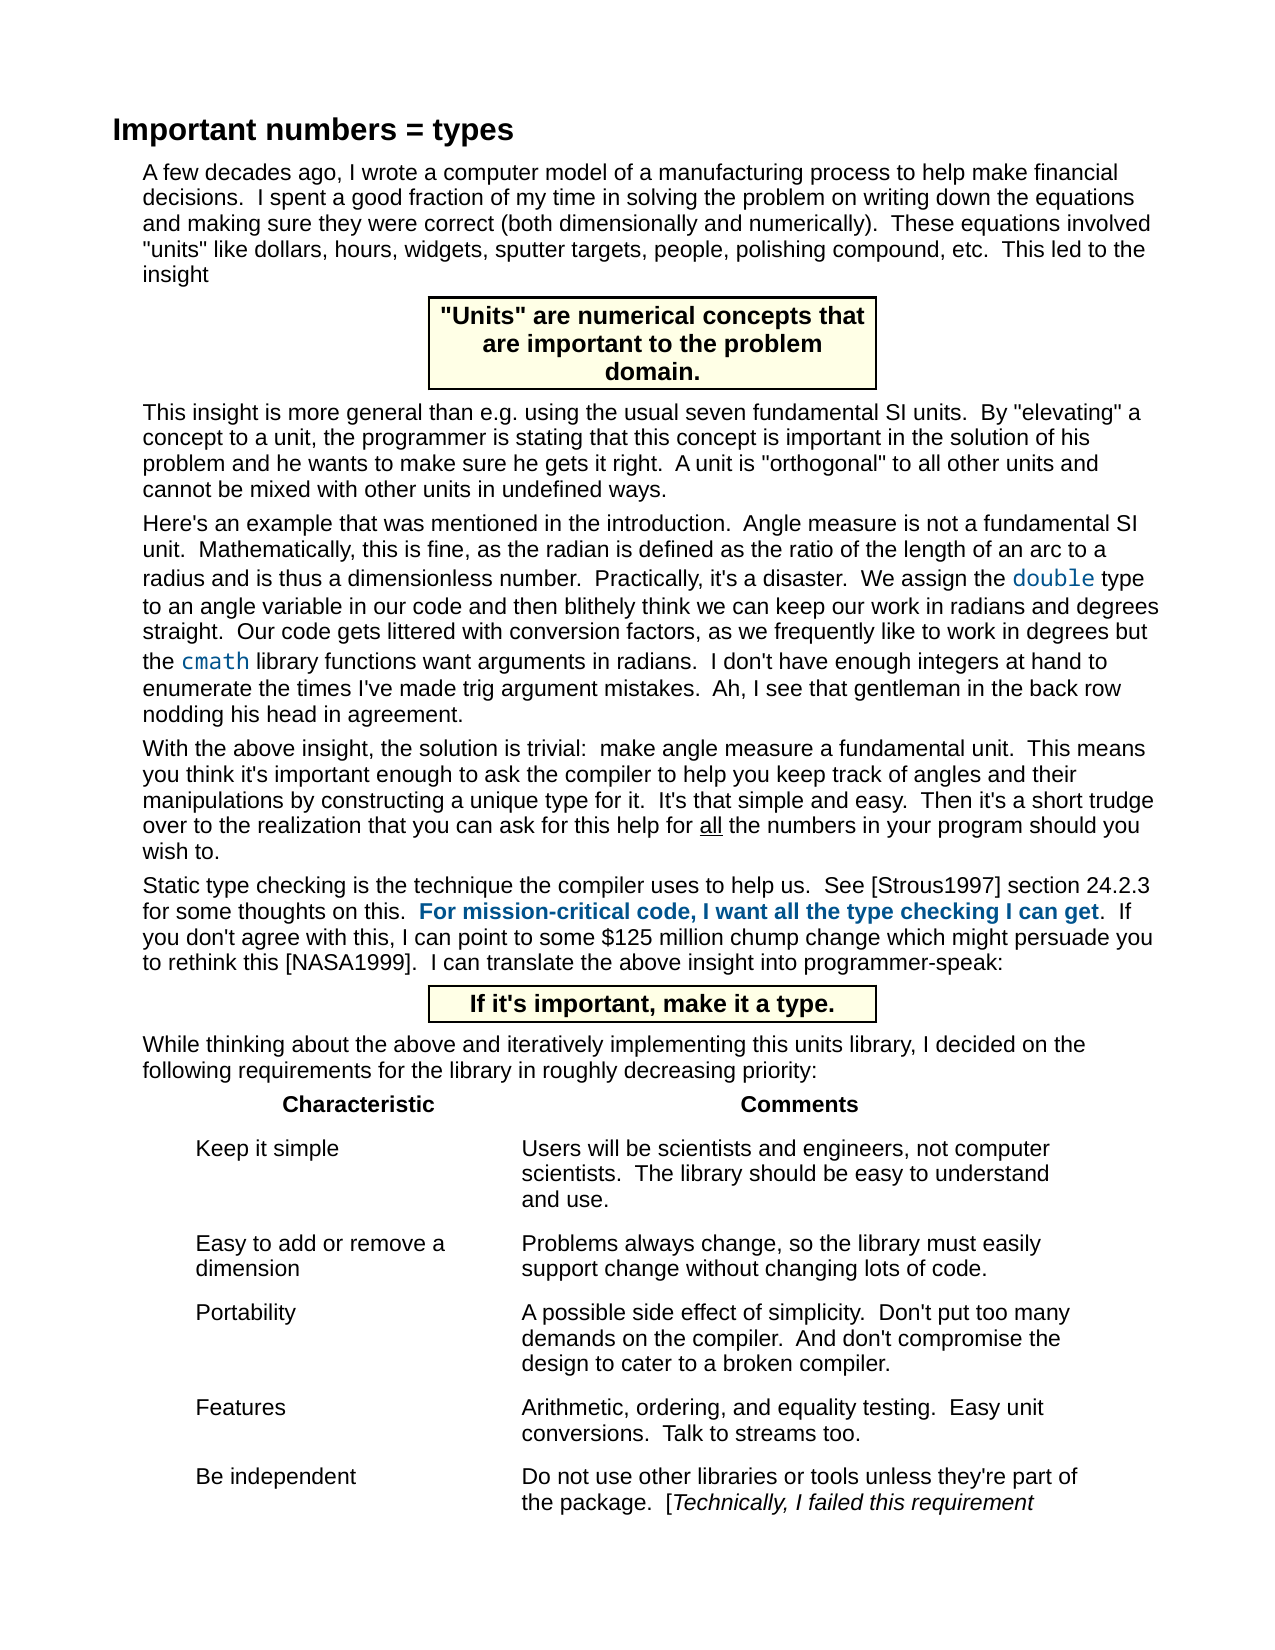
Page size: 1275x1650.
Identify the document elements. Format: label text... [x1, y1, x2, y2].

text This insight is more general than e.g. using the usual seven fundamental SI units. By "elevating" a concept to a unit, the programmer is stating that this concept is important in the solution of his problem and he wants to make sure he gets it right. A unit is "orthogonal" to all other units and cannot be mixed with other units in undefined ways. [142, 399, 1162, 502]
text Here's an example that was mentioned in the introduction. Angle measure is not a fundamental SI unit. Mathematically, this is fine, as the radian is defined as the ratio of the length of an arc to a radius and is thus a dimensionless number. Practically, it's a disaster. We assign the double type to an angle variable in our code and then blithely think we can keep our work in radians and degrees straight. Our code gets littered with conversion factors, as we frequently like to work in degrees but the cmath library functions want arguments in radians. I don't have enough integers at hand to enumerate the times I've made trig argument mistakes. Ah, I see that gentleman in the back row nodding his head in agreement. [142, 511, 1162, 727]
table_cell Features [195, 1395, 521, 1464]
table_cell Be independent [195, 1464, 521, 1533]
table_cell Arithmetic, ordering, and equality testing. Easy unit conversions. Talk to streams too. [521, 1395, 1078, 1464]
table_cell Do not use other libraries or tools unless they're part of the package. [Technically, I failed this requirement [521, 1464, 1078, 1533]
table_cell Portability [195, 1300, 521, 1394]
text A few decades ago, I wrote a computer model of a manufacturing process to help make financial decisions. I spent a good fraction of my time in solving the problem on writing down the equations and making sure they were correct (both dimensionally and numerically). These equations involved "units" like dollars, hours, widgets, sputter targets, people, polishing compound, etc. This led to the insight [142, 159, 1162, 287]
table_header Comments [521, 1092, 1078, 1136]
text With the above insight, the solution is trivial: make angle measure a fundamental unit. This means you think it's important enough to ask the compiler to help you keep track of angles and their manipulations by constructing a unique type for it. It's that simple and easy. Then it's a short trudge over to the realization that you can ask for this help for all the numbers in your program should you wish to. [142, 736, 1162, 864]
table_cell Easy to add or remove a dimension [195, 1230, 521, 1300]
text While thinking about the above and iteratively implementing this units library, I decided on the following requirements for the library in roughly decreasing priority: [142, 1032, 1162, 1083]
table_cell A possible side effect of simplicity. Don't put too many demands on the compiler. And don't compromise the design to cater to a broken compiler. [521, 1300, 1078, 1394]
text If it's important, make it a type. [430, 987, 875, 1021]
table_cell Users will be scientists and engineers, not computer scientists. The library should be easy to understand and use. [521, 1136, 1078, 1230]
text Static type checking is the technique the compiler uses to help us. See [Strous1997] section 24.2.3 for some thoughts on this. For mission-critical code, I want all the type checking I can get. If you don't agree with this, I can point to some $125 million chump change which might persuade you to rethink this [NASA1999]. I can translate the above insight into programmer-speak: [142, 873, 1162, 976]
subtitle Important numbers = types [112, 112, 1162, 147]
text "Units" are numerical concepts that are important to the problem domain. [430, 299, 875, 388]
table_header Characteristic [195, 1092, 521, 1136]
table_cell Keep it simple [195, 1136, 521, 1230]
table_cell Problems always change, so the library must easily support change without changing lots of code. [521, 1230, 1078, 1300]
